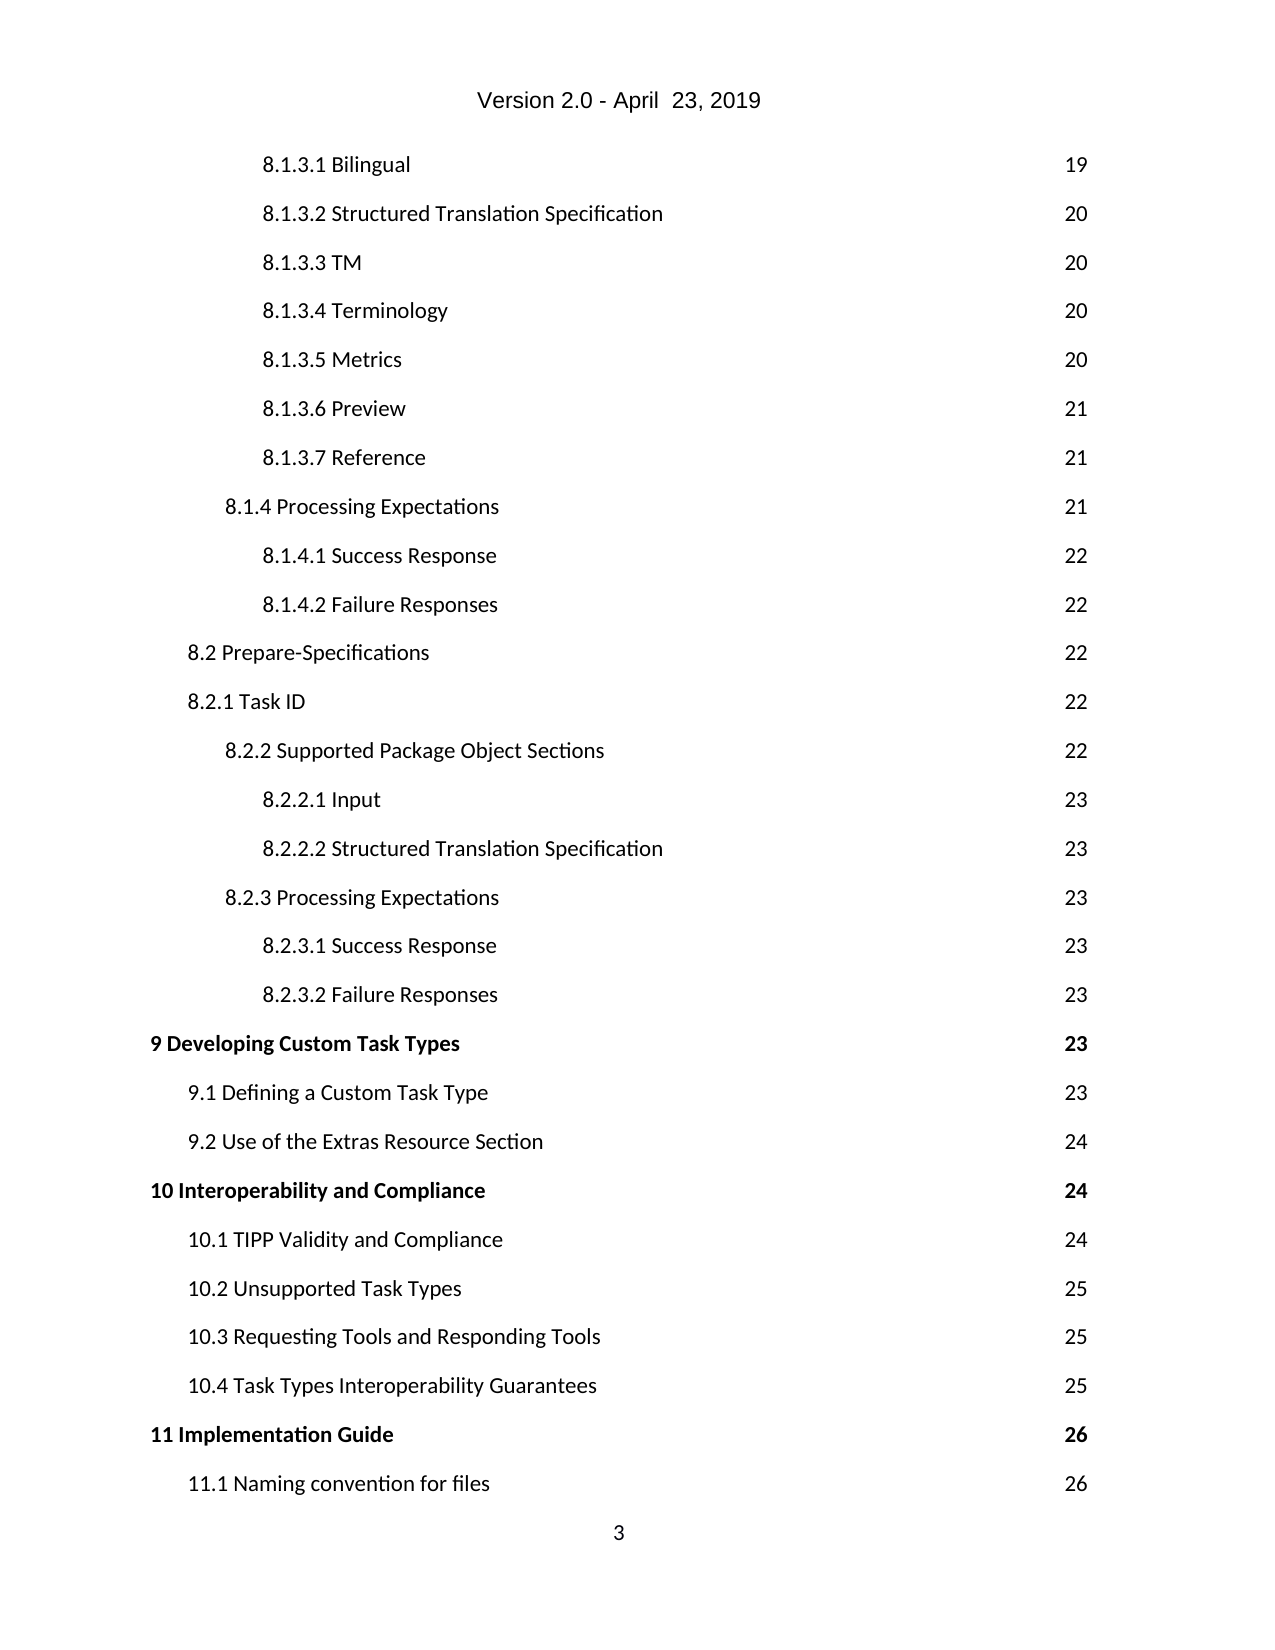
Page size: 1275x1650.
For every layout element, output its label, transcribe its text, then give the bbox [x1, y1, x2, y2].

text 8.2.2.2 Structured Translation Specification 23 [262, 834, 1087, 862]
text 9.1 Defining a Custom Task Type 23 [187, 1078, 1087, 1106]
text 10.1 TIPP Validity and Compliance 24 [187, 1225, 1087, 1253]
text 10 Interoperability and Compliance 24 [150, 1176, 1087, 1204]
text 11 Implementation Guide 26 [150, 1420, 1087, 1448]
text 8.1.3.6 Preview 21 [262, 394, 1087, 422]
text 8.1.4 Processing Expectations 21 [225, 492, 1087, 520]
text 11.1 Naming convention for files 26 [187, 1469, 1087, 1497]
text 10.4 Task Types Interoperability Guarantees 25 [187, 1371, 1087, 1399]
text 9.2 Use of the Extras Resource Section 24 [187, 1127, 1087, 1155]
text 8.1.3.1 Bilingual 19 [262, 150, 1087, 178]
text 8.2.3 Processing Expectations 23 [225, 883, 1087, 911]
text 8.2.3.1 Success Response 23 [262, 932, 1087, 960]
text 9 Developing Custom Task Types 23 [150, 1029, 1087, 1057]
text 8.1.4.2 Failure Responses 22 [262, 590, 1087, 618]
text 8.2.3.2 Failure Responses 23 [262, 981, 1087, 1008]
text 10.3 Requesting Tools and Responding Tools 25 [187, 1322, 1087, 1351]
text 10.2 Unsupported Task Types 25 [187, 1274, 1087, 1302]
text 8.1.3.5 Metrics 20 [262, 345, 1087, 373]
text 8.2.2.1 Input 23 [262, 785, 1087, 813]
text 8.1.3.3 TM 20 [262, 248, 1087, 276]
text 8.2 Prepare-Specifications 22 [187, 638, 1087, 667]
text 8.1.4.1 Success Response 22 [262, 541, 1087, 569]
text 8.1.3.4 Terminology 20 [262, 297, 1087, 324]
text 8.1.3.7 Reference 21 [262, 443, 1087, 471]
text 8.1.3.2 Structured Translation Specification 20 [262, 199, 1087, 227]
text 8.2.2 Supported Package Object Sections 22 [225, 736, 1087, 764]
text 8.2.1 Task ID 22 [187, 687, 1087, 715]
